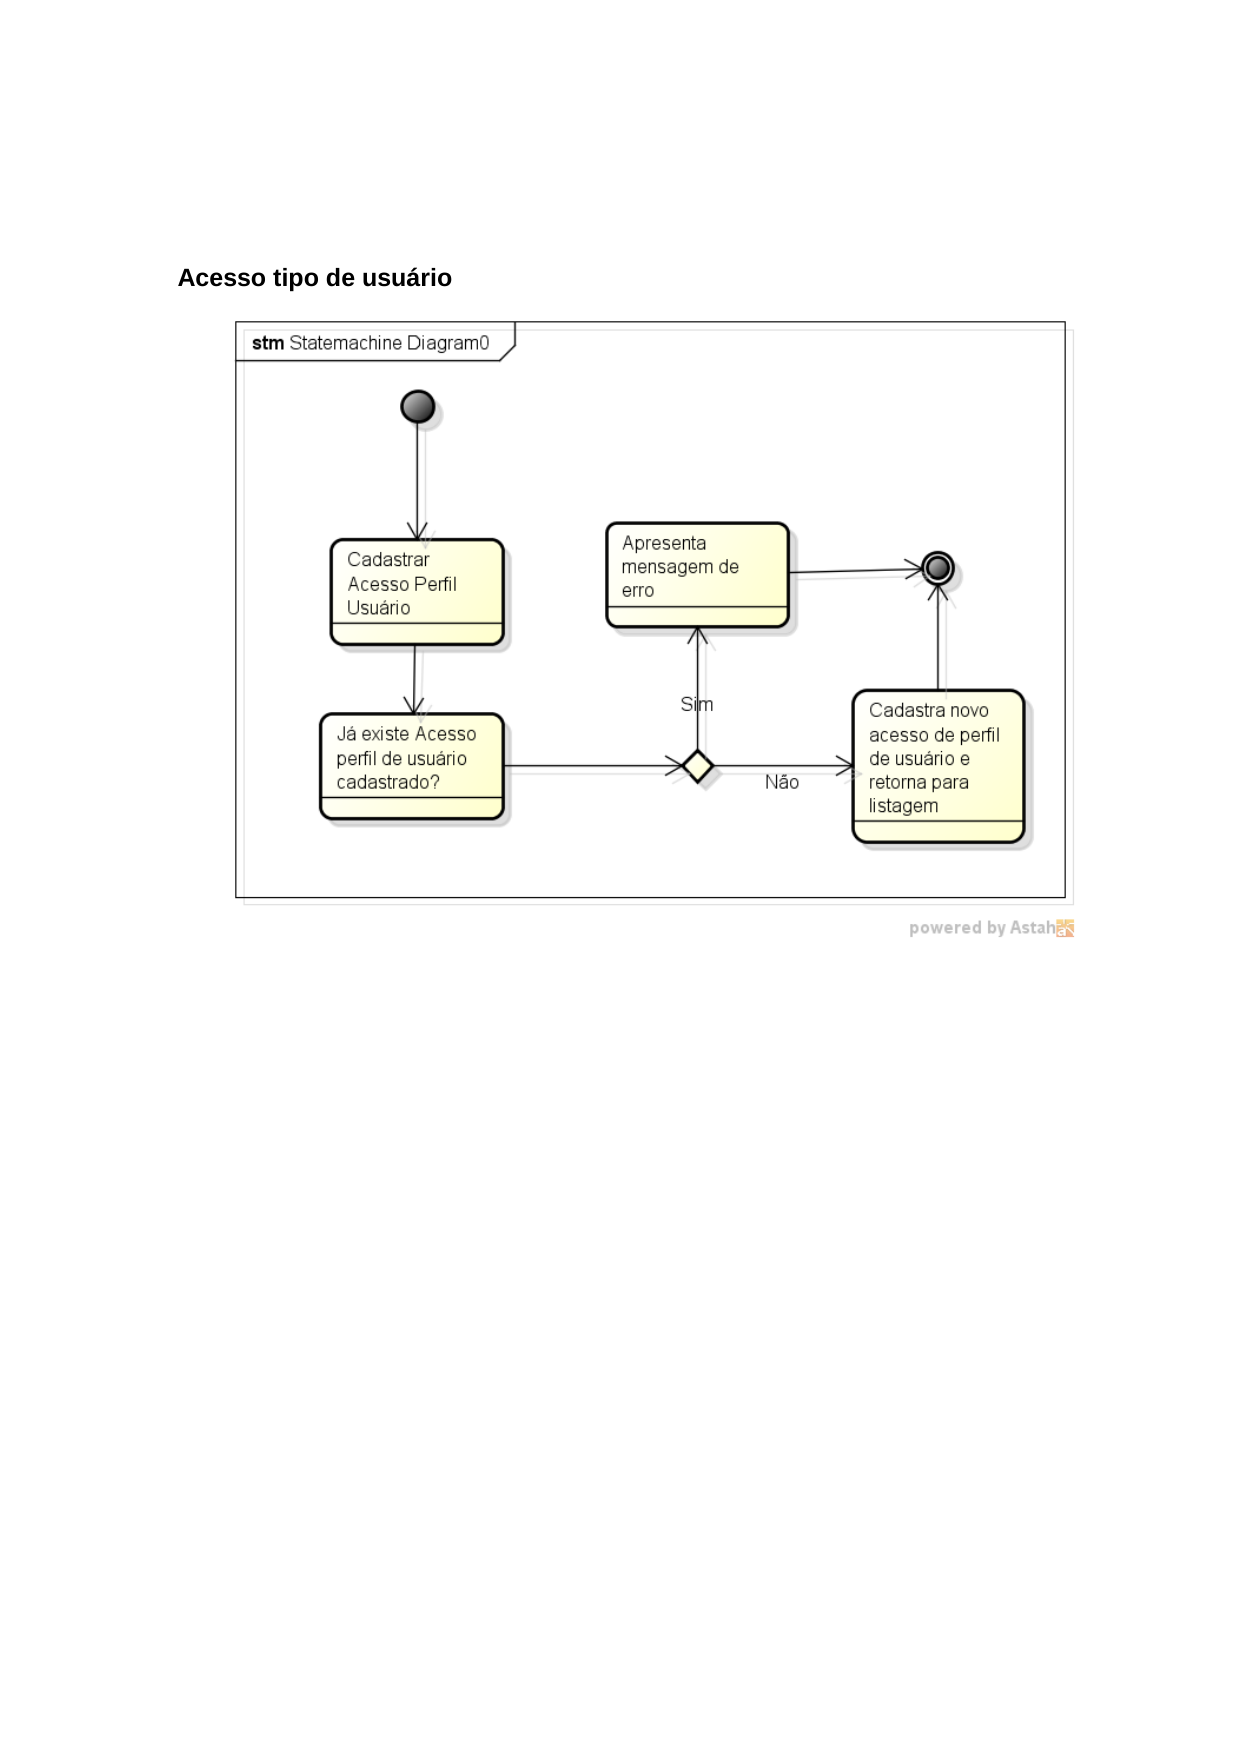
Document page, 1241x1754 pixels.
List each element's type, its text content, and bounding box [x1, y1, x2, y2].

subtitle Acesso tipo de usuário [177, 263, 1122, 292]
picture [220, 306, 1079, 943]
